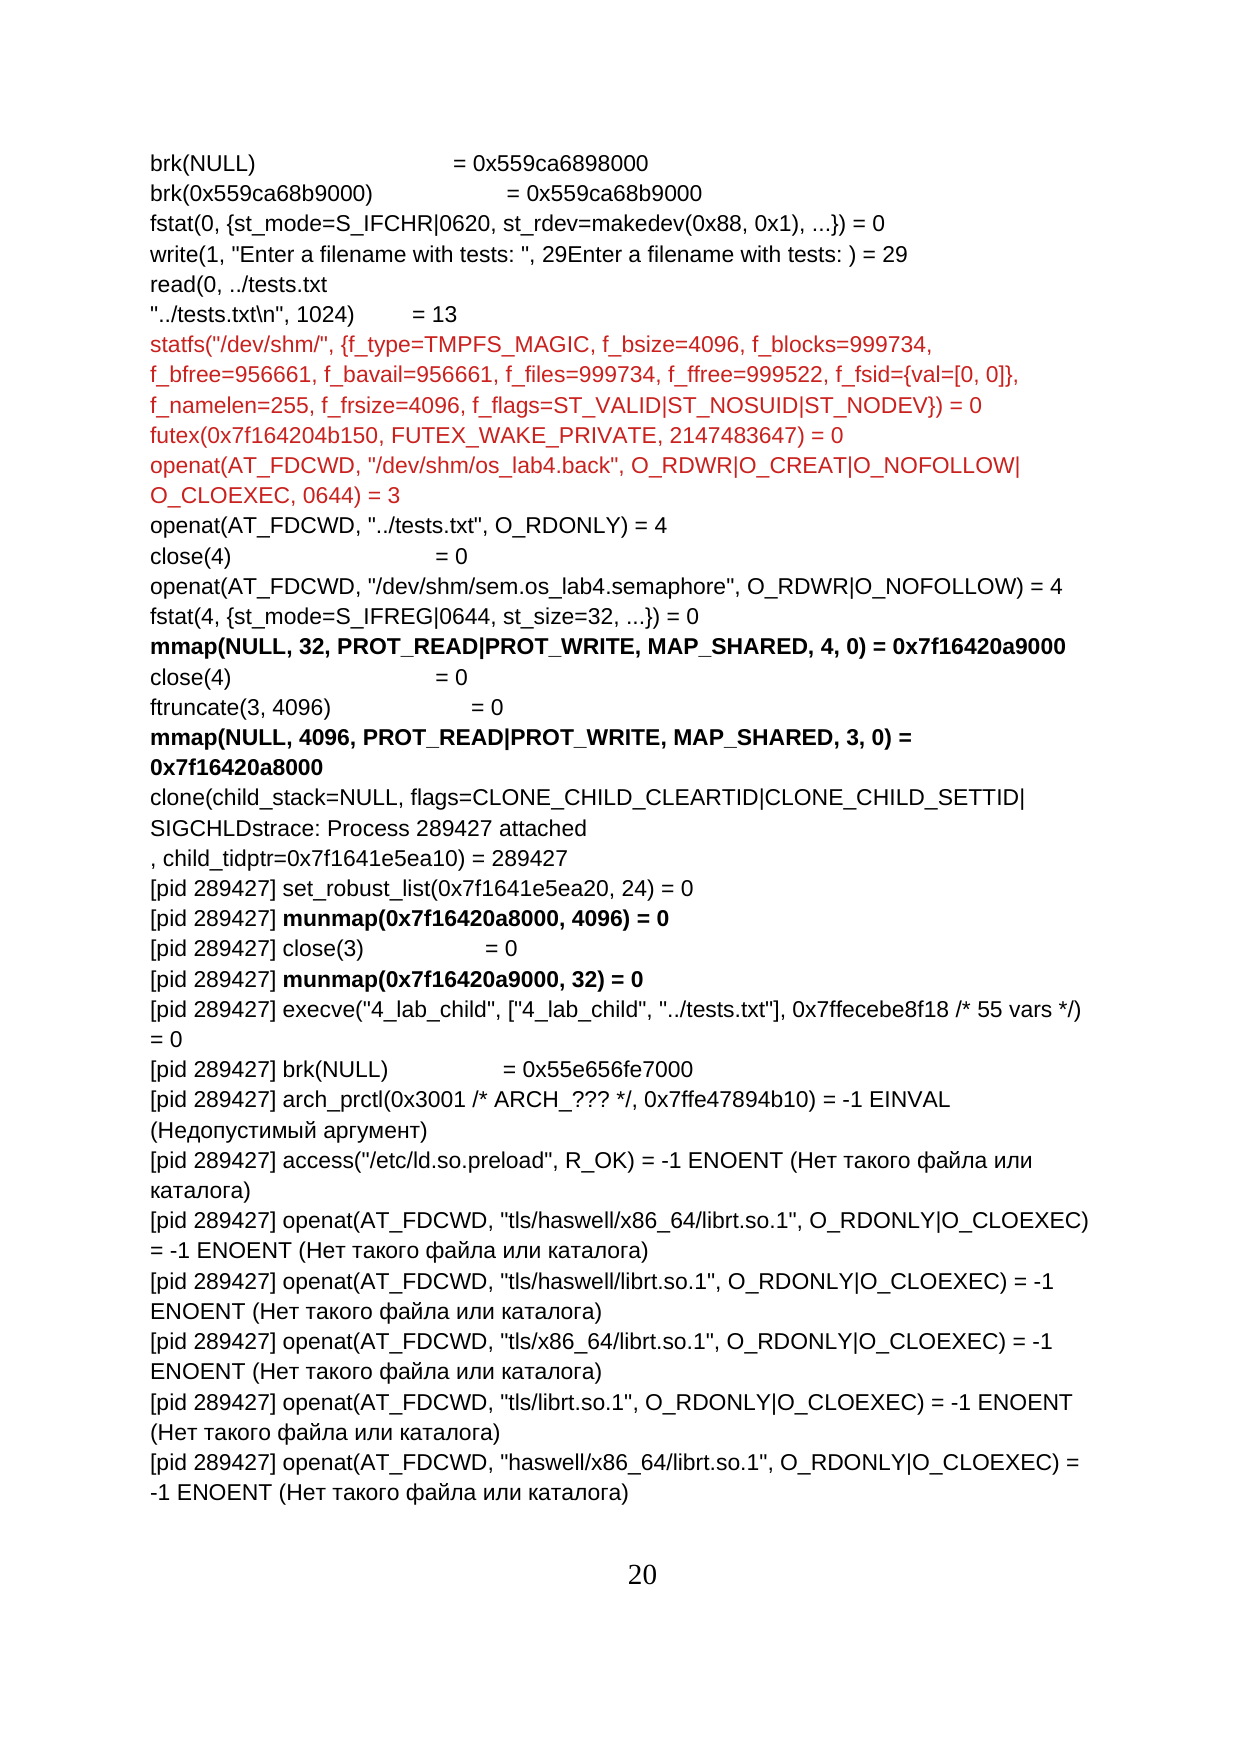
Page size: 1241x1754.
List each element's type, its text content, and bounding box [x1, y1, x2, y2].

text fstat(0, {st_mode=S_IFCHR|0620, st_rdev=makedev(0x88, 0x1), ...}) = 0 [150, 210, 1091, 237]
text mmap(NULL, 32, PROT_READ|PROT_WRITE, MAP_SHARED, 4, 0) = 0x7f16420a9000 [150, 633, 1091, 660]
text fstat(4, {st_mode=S_IFREG|0644, st_size=32, ...}) = 0 [150, 603, 1091, 629]
text brk(NULL) = 0x559ca6898000 [150, 150, 1091, 176]
text write(1, "Enter a filename with tests: ", 29Enter a filename with tests: ) = 29 [150, 241, 1091, 267]
text openat(AT_FDCWD, "/dev/shm/os_lab4.back", O_RDWR|O_CREAT|O_NOFOLLOW|O_CLOEXEC, 0644) = 3 [150, 452, 1091, 509]
text ftruncate(3, 4096) = 0 [150, 694, 1091, 720]
text [pid 289427] openat(AT_FDCWD, "tls/librt.so.1", O_RDONLY|O_CLOEXEC) = -1 ENOENT (Нет такого файла или каталога) [150, 1388, 1091, 1445]
text mmap(NULL, 4096, PROT_READ|PROT_WRITE, MAP_SHARED, 3, 0) = 0x7f16420a8000 [150, 724, 1091, 781]
text "../tests.txt\n", 1024) = 13 [150, 301, 1091, 327]
text [pid 289427] close(3) = 0 [150, 935, 1091, 962]
text [pid 289427] openat(AT_FDCWD, "haswell/x86_64/librt.so.1", O_RDONLY|O_CLOEXEC) = -1 ENOENT (Нет такого файла или каталога) [150, 1449, 1091, 1506]
text openat(AT_FDCWD, "/dev/shm/sem.os_lab4.semaphore", O_RDWR|O_NOFOLLOW) = 4 [150, 573, 1091, 599]
text [pid 289427] openat(AT_FDCWD, "tls/haswell/librt.so.1", O_RDONLY|O_CLOEXEC) = -1 ENOENT (Нет такого файла или каталога) [150, 1268, 1091, 1324]
text openat(AT_FDCWD, "../tests.txt", O_RDONLY) = 4 [150, 512, 1091, 539]
text read(0, ../tests.txt [150, 271, 1091, 297]
text , child_tidptr=0x7f1641e5ea10) = 289427 [150, 845, 1091, 871]
text [pid 289427] access("/etc/ld.so.preload", R_OK) = -1 ENOENT (Нет такого файла или каталога) [150, 1147, 1091, 1203]
text close(4) = 0 [150, 543, 1091, 569]
text futex(0x7f164204b150, FUTEX_WAKE_PRIVATE, 2147483647) = 0 [150, 422, 1091, 448]
text [pid 289427] openat(AT_FDCWD, "tls/haswell/x86_64/librt.so.1", O_RDONLY|O_CLOEXEC) = -1 ENOENT (Нет такого файла или каталога) [150, 1207, 1091, 1264]
text [pid 289427] set_robust_list(0x7f1641e5ea20, 24) = 0 [150, 875, 1091, 901]
text close(4) = 0 [150, 663, 1091, 690]
text clone(child_stack=NULL, flags=CLONE_CHILD_CLEARTID|CLONE_CHILD_SETTID|SIGCHLDstrace: Process 289427 attached [150, 784, 1091, 841]
text statfs("/dev/shm/", {f_type=TMPFS_MAGIC, f_bsize=4096, f_blocks=999734, f_bfree=956661, f_bavail=956661, f_files=999734, f_ffree=999522, f_fsid={val=[0, 0]}, f_namelen=255, f_frsize=4096, f_flags=ST_VALID|ST_NOSUID|ST_NODEV}) = 0 [150, 331, 1091, 418]
text [pid 289427] openat(AT_FDCWD, "tls/x86_64/librt.so.1", O_RDONLY|O_CLOEXEC) = -1 ENOENT (Нет такого файла или каталога) [150, 1328, 1091, 1385]
text [pid 289427] arch_prctl(0x3001 /* ARCH_??? */, 0x7ffe47894b10) = -1 EINVAL (Недопустимый аргумент) [150, 1086, 1091, 1143]
text brk(0x559ca68b9000) = 0x559ca68b9000 [150, 180, 1091, 207]
text [pid 289427] execve("4_lab_child", ["4_lab_child", "../tests.txt"], 0x7ffecebe8f18 /* 55 vars */) = 0 [150, 996, 1091, 1052]
text [pid 289427] munmap(0x7f16420a8000, 4096) = 0 [150, 905, 1091, 932]
text [pid 289427] brk(NULL) = 0x55e656fe7000 [150, 1056, 1091, 1083]
text [pid 289427] munmap(0x7f16420a9000, 32) = 0 [150, 966, 1091, 992]
